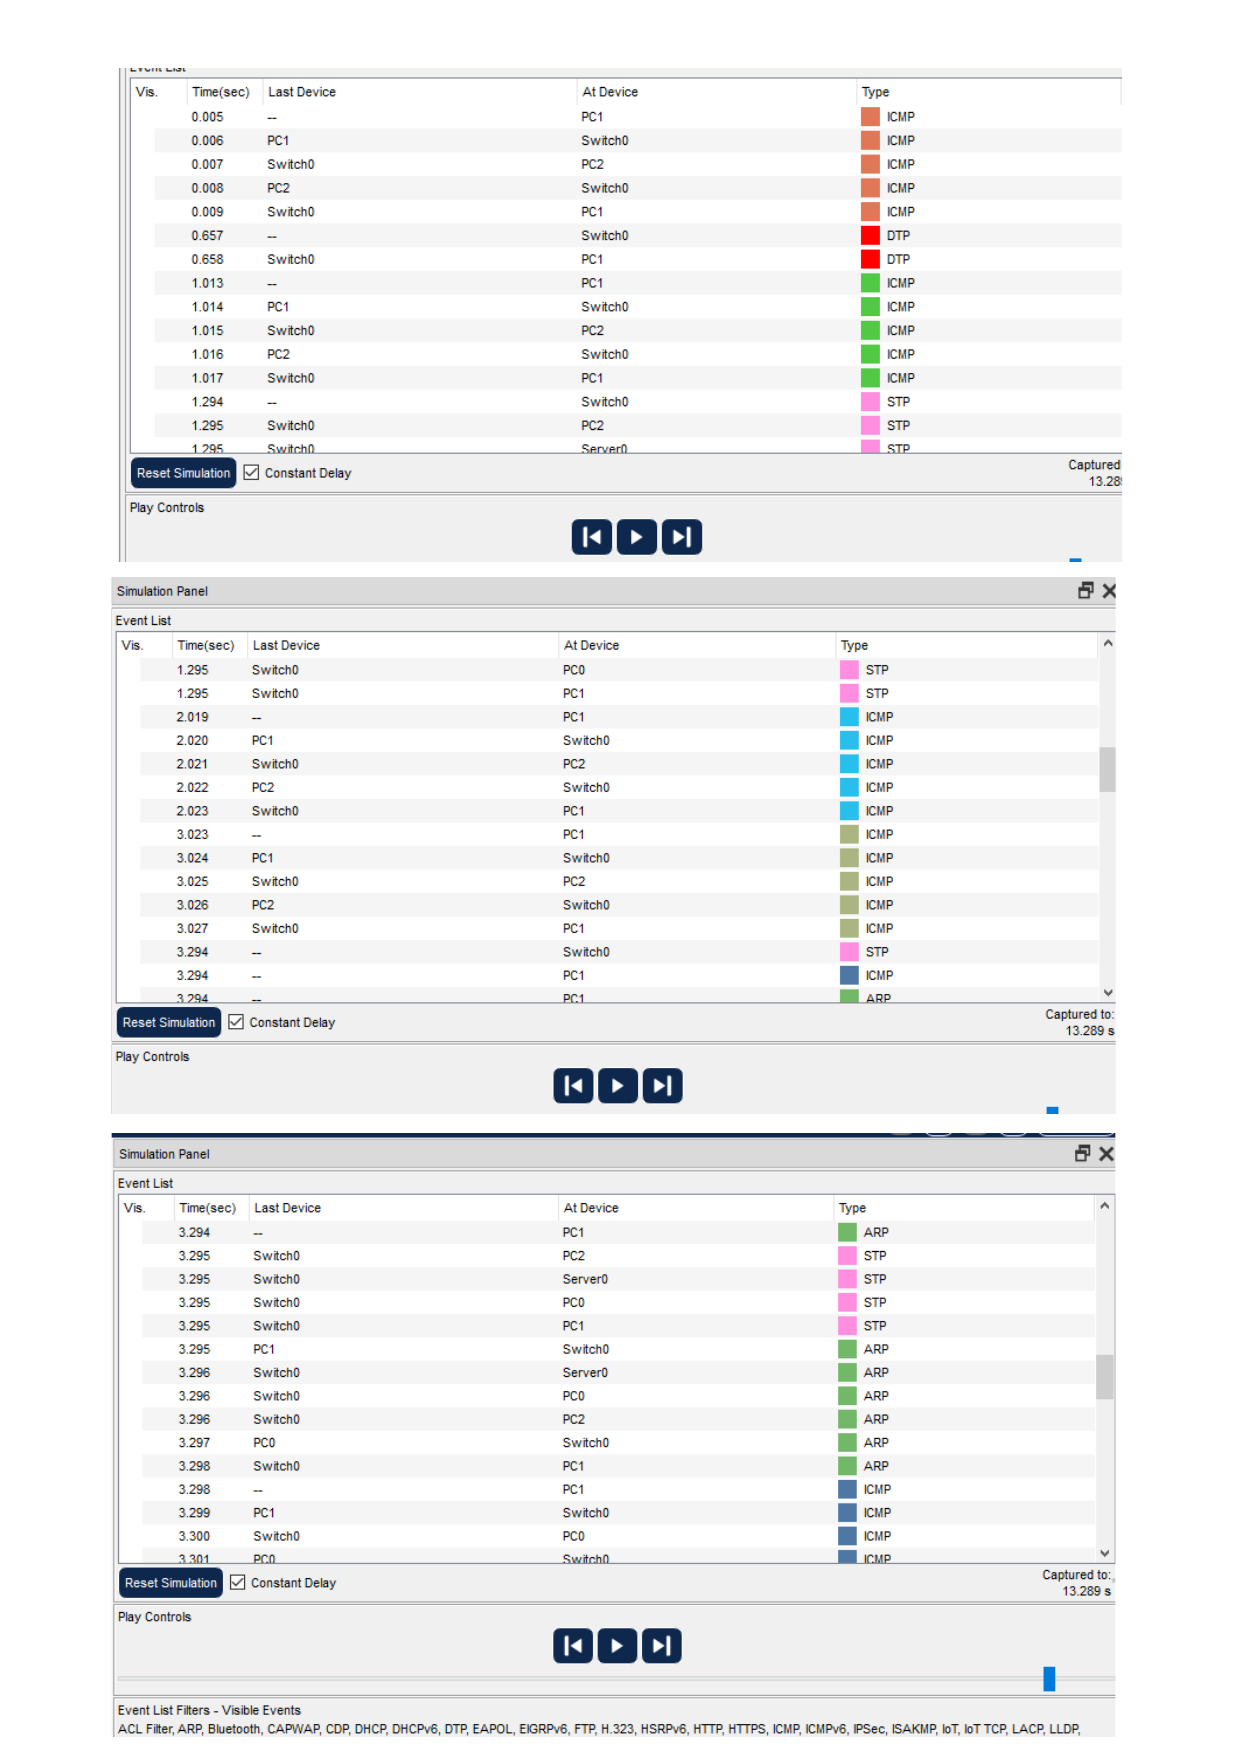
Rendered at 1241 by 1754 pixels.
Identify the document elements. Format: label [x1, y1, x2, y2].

picture [118, 68, 1123, 562]
picture [111, 1133, 1116, 1737]
picture [111, 577, 1116, 1114]
